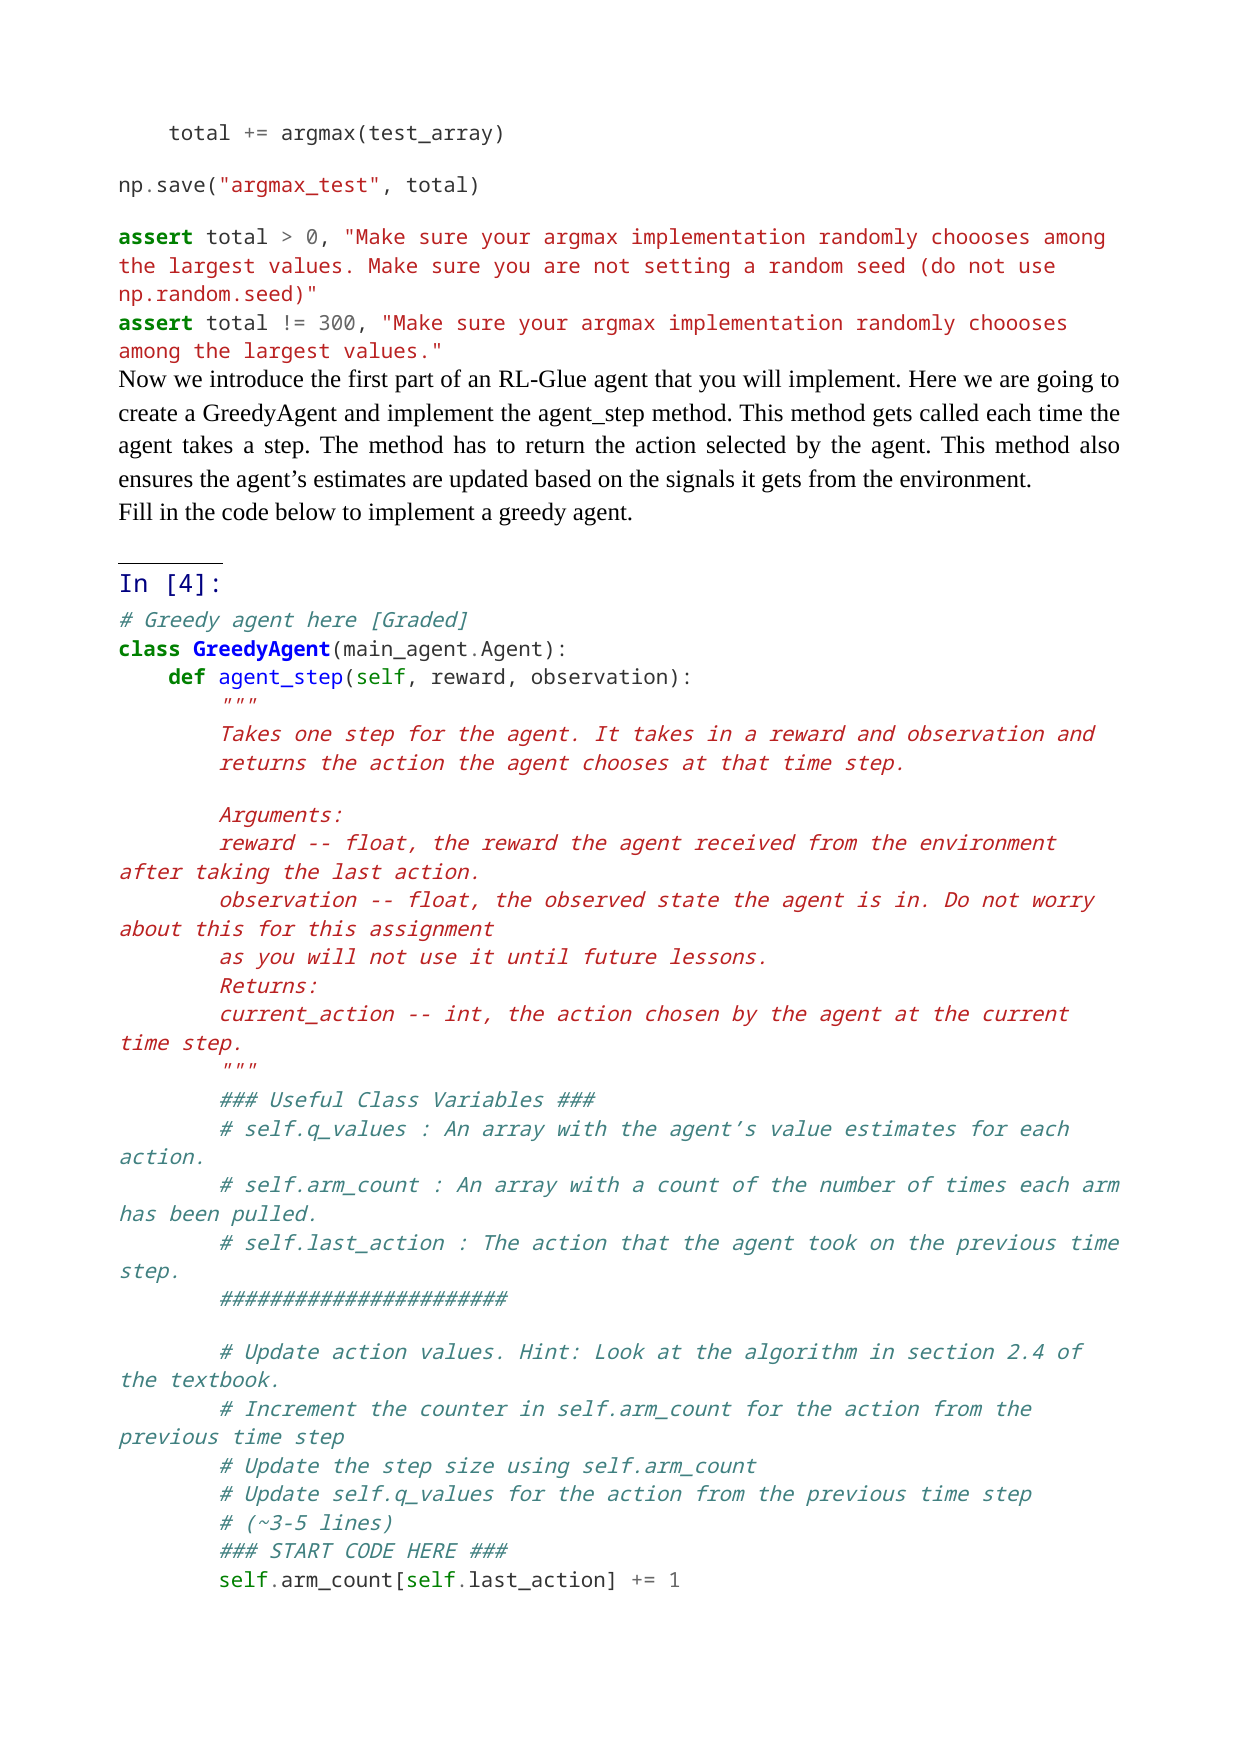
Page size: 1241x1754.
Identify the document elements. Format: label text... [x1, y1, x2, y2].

text Arguments: [118, 800, 1122, 828]
text # Update the step size using self.arm_count [118, 1451, 1122, 1479]
text In [4]: [118, 563, 1122, 600]
text """ [118, 1057, 1122, 1085]
text self.arm_count[self.last_action] += 1 [118, 1565, 1122, 1593]
text returns the action the agent chooses at that time step. [118, 748, 1122, 776]
text # self.q_values : An array with the agent’s value estimates for each action. [118, 1114, 1122, 1171]
text """ [118, 691, 1122, 719]
text # (~3-5 lines) [118, 1508, 1122, 1536]
text total += argmax(test_array) [118, 118, 1122, 147]
text as you will not use it until future lessons. [118, 942, 1122, 971]
text assert total > 0, "Make sure your argmax implementation randomly choooses among the largest values. Make sure you are not setting a random seed (do not use np.random.seed)" [118, 222, 1122, 308]
text Now we introduce the first part of an RL-Glue agent that you will implement. Here we are going to create a GreedyAgent and implement the agent_step method. This method gets called each time the agent takes a step. The method has to return the action selected by the agent. This method also ensures the agent’s estimates are updated based on the signals it gets from the environment. [118, 364, 1122, 492]
text # Update action values. Hint: Look at the algorithm in section 2.4 of the textbook. [118, 1337, 1122, 1394]
text # Update self.q_values for the action from the previous time step [118, 1479, 1122, 1508]
text current_action -- int, the action chosen by the agent at the current time step. [118, 999, 1122, 1057]
text observation -- float, the observed state the agent is in. Do not worry about this for this assignment [118, 886, 1122, 942]
text Fill in the code below to implement a greedy agent. [118, 497, 1122, 525]
text def agent_step(self, reward, observation): [118, 662, 1122, 691]
text reward -- float, the reward the agent received from the environment after taking the last action. [118, 828, 1122, 886]
text # self.arm_count : An array with a count of the number of times each arm has been pulled. [118, 1171, 1122, 1228]
text # self.last_action : The action that the agent took on the previous time step. [118, 1228, 1122, 1284]
text assert total != 300, "Make sure your argmax implementation randomly choooses among the largest values." [118, 308, 1122, 364]
text ### START CODE HERE ### [118, 1536, 1122, 1565]
text Takes one step for the agent. It takes in a reward and observation and [118, 719, 1122, 748]
text ####################### [118, 1284, 1122, 1313]
text # Increment the counter in self.arm_count for the action from the previous time step [118, 1394, 1122, 1451]
text Returns: [118, 971, 1122, 999]
text class GreedyAgent(main_agent.Agent): [118, 634, 1122, 662]
text np.save("argmax_test", total) [118, 170, 1122, 199]
text # Greedy agent here [Graded] [118, 605, 1122, 634]
text ### Useful Class Variables ### [118, 1085, 1122, 1114]
